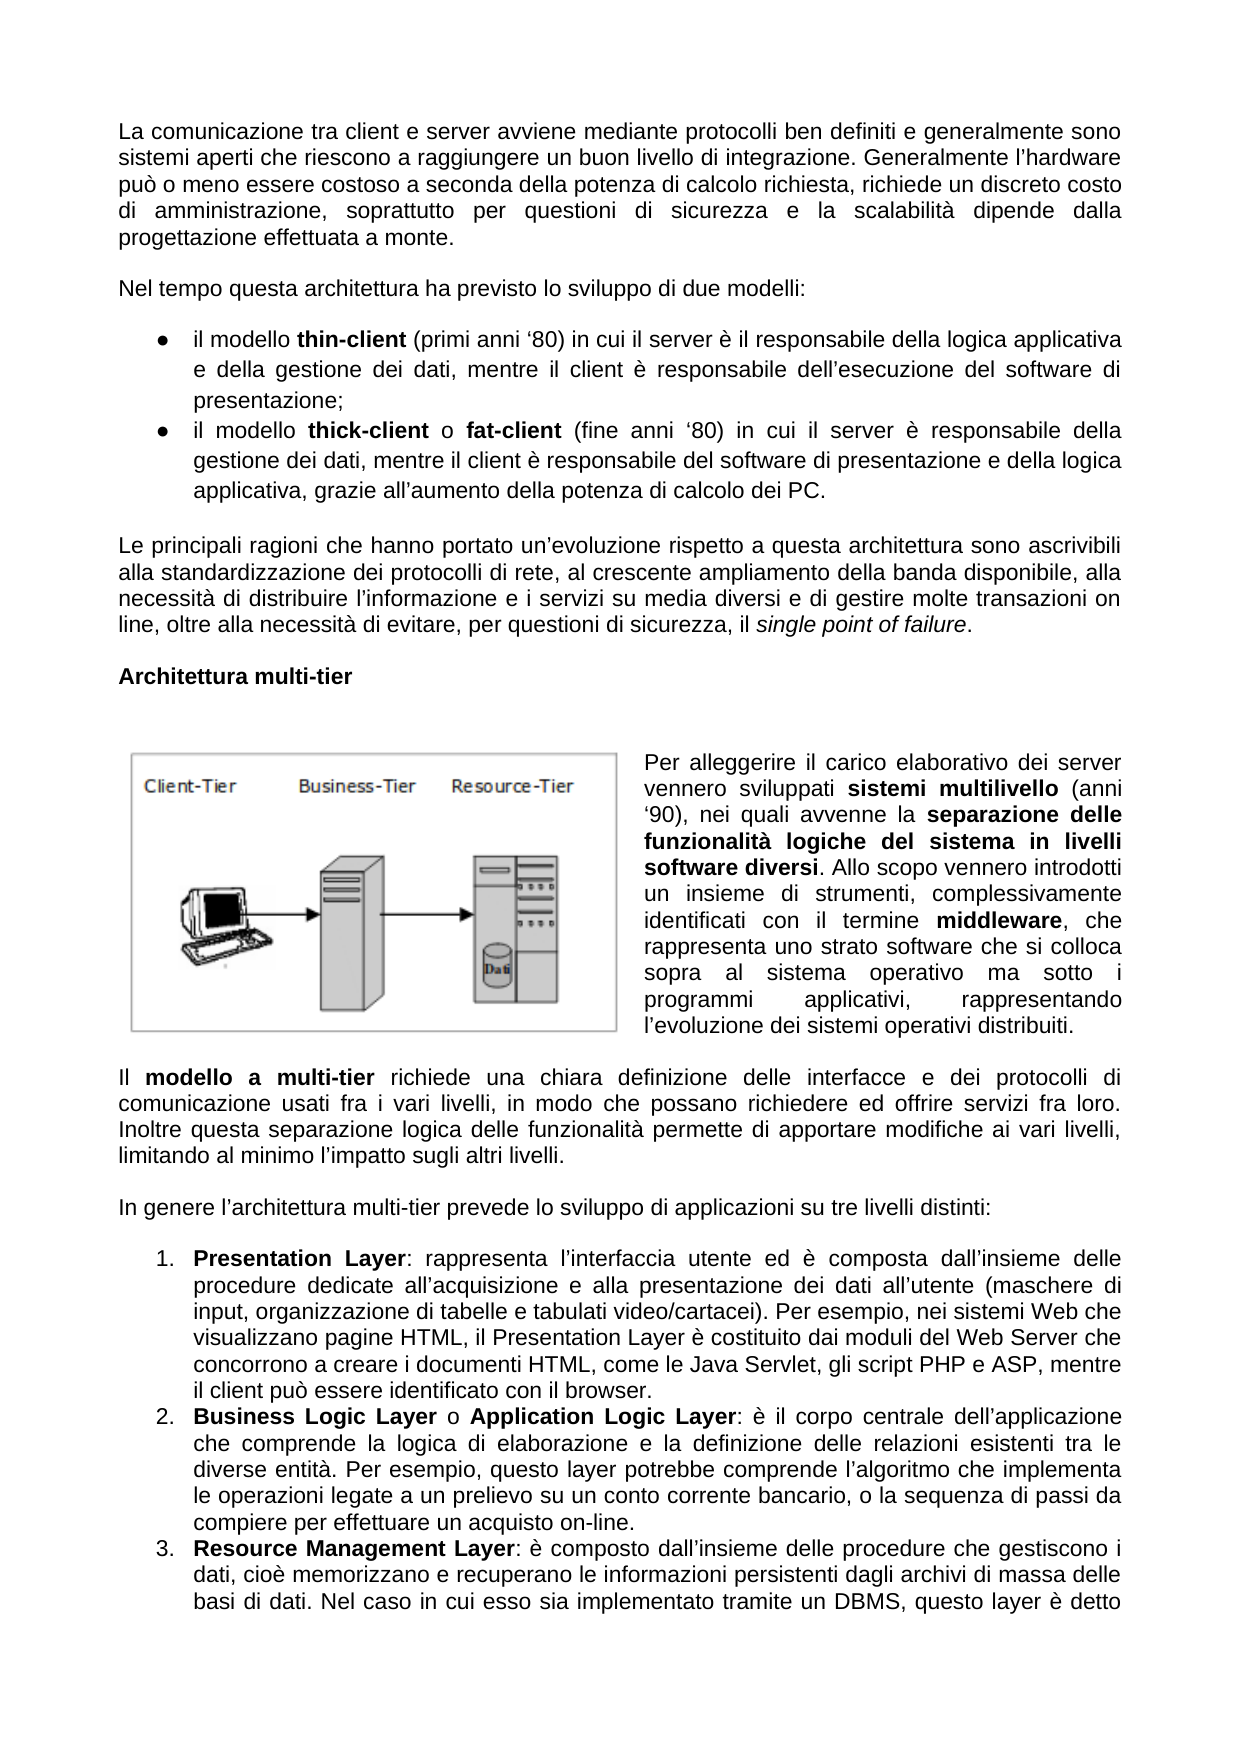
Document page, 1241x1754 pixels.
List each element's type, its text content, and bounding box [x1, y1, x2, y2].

text Nel tempo questa architettura ha previsto lo sviluppo di due modelli: [118, 275, 1122, 301]
text In genere l’architettura multi-tier prevede lo sviluppo di applicazioni su tre livelli distinti: [118, 1194, 1122, 1220]
list il modello thin-client (primi anni ‘80) in cui il server è il responsabile della logica applicativa e della gestione dei dati, mentre il client è responsabile dell’esecuzione del software di presentazione; [156, 326, 1122, 413]
list Resource Management Layer: è composto dall’insieme delle procedure che gestiscono i dati, cioè memorizzano e recuperano le informazioni persistenti dagli archivi di massa delle basi di dati. Nel caso in cui esso sia implementato tramite un DBMS, questo layer è detto [156, 1535, 1122, 1614]
text Il modello a multi-tier richiede una chiara definizione delle interfacce e dei protocolli di comunicazione usati fra i vari livelli, in modo che possano richiedere ed offrire servizi fra loro. Inoltre questa separazione logica delle funzionalità permette di apportare modifiche ai vari livelli, limitando al minimo l’impatto sugli altri livelli. [118, 1063, 1122, 1169]
list Presentation Layer: rappresenta l’interfaccia utente ed è composta dall’insieme delle procedure dedicate all’acquisizione e alla presentazione dei dati all’utente (maschere di input, organizzazione di tabelle e tabulati video/cartacei). Per esempio, nei sistemi Web che visualizzano pagine HTML, il Presentation Layer è costituito dai moduli del Web Server che concorrono a creare i documenti HTML, come le Java Servlet, gli script PHP e ASP, mentre il client può essere identificato con il browser. [156, 1245, 1122, 1403]
list il modello thick-client o fat-client (fine anni ‘80) in cui il server è responsabile della gestione dei dati, mentre il client è responsabile del software di presentazione e della logica applicativa, grazie all’aumento della potenza di calcolo dei PC. [156, 417, 1122, 503]
picture [121, 743, 626, 1039]
text Le principali ragioni che hanno portato un’evoluzione rispetto a questa architettura sono ascrivibili alla standardizzazione dei protocolli di rete, al crescente ampliamento della banda disponibile, alla necessità di distribuire l’informazione e i servizi su media diversi e di gestire molte transazioni on line, oltre alla necessità di evitare, per questioni di sicurezza, il single point of failure. [118, 532, 1122, 638]
subtitle Architettura multi-tier [118, 663, 1122, 689]
text Per alleggerire il carico elaborativo dei server vennero sviluppati sistemi multilivello (anni ‘90), nei quali avvenne la separazione delle funzionalità logiche del sistema in livelli software diversi. Allo scopo vennero introdotti un insieme di strumenti, complessivamente identificati con il termine middleware, che rappresenta uno strato software che si colloca sopra al sistema operativo ma sotto i programmi applicativi, rappresentando l’evoluzione dei sistemi operativi distribuiti. [626, 748, 1122, 1038]
text La comunicazione tra client e server avviene mediante protocolli ben definiti e generalmente sono sistemi aperti che riescono a raggiungere un buon livello di integrazione. Generalmente l’hardware può o meno essere costoso a seconda della potenza di calcolo richiesta, richiede un discreto costo di amministrazione, soprattutto per questioni di sicurezza e la scalabilità dipende dalla progettazione effettuata a monte. [118, 118, 1122, 250]
list Business Logic Layer o Application Logic Layer: è il corpo centrale dell’applicazione che comprende la logica di elaborazione e la definizione delle relazioni esistenti tra le diverse entità. Per esempio, questo layer potrebbe comprende l’algoritmo che implementa le operazioni legate a un prelievo su un conto corrente bancario, o la sequenza di passi da compiere per effettuare un acquisto on-line. [156, 1403, 1122, 1535]
